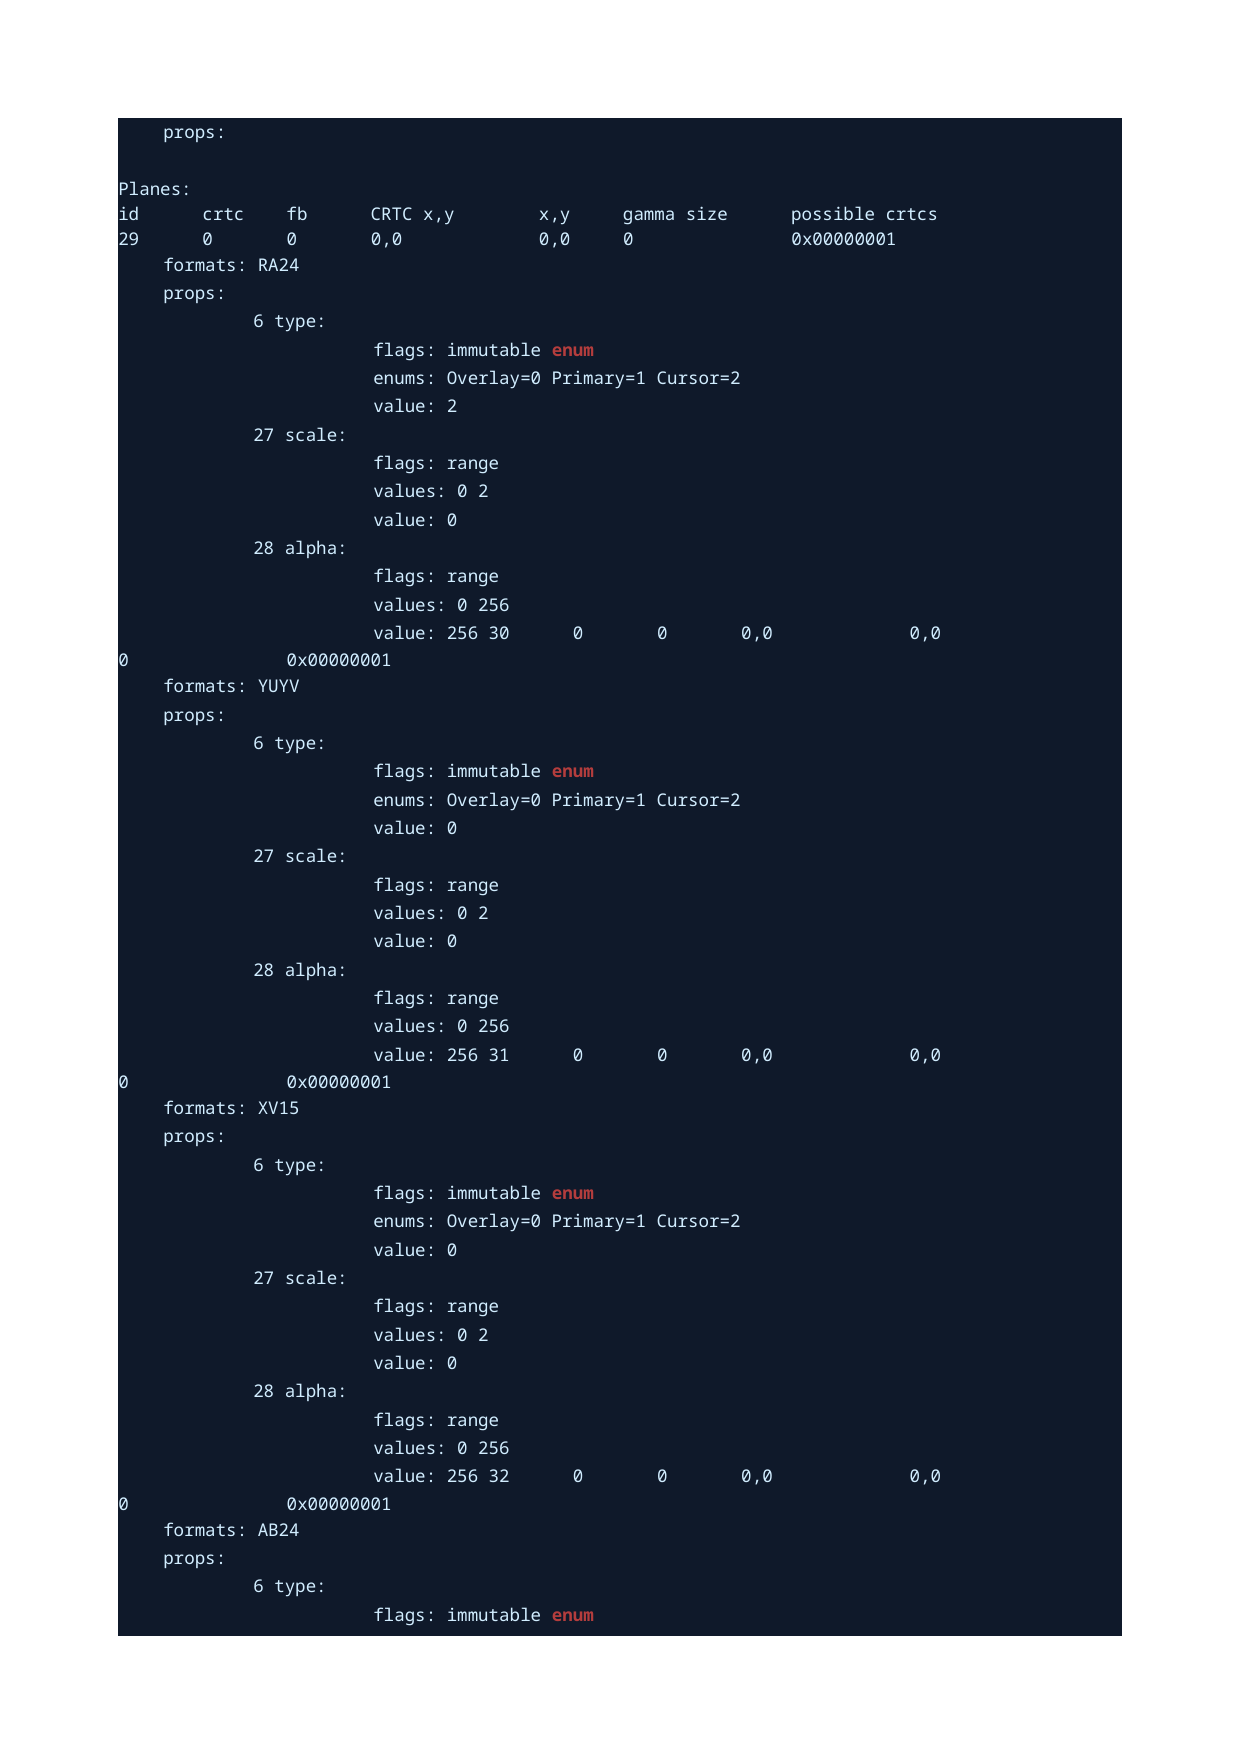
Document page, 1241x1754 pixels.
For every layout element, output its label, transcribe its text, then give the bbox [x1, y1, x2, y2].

table_header props: Planes: id crtc fb CRTC x,y x,y gamma size possible crtcs 29 0 0 0,0 0,0 0 0x00000001 formats: RA24 props: 6 type: flags: immutable enum enums: Overlay=0 Primary=1 Cursor=2 value: 2 27 scale: flags: range values: 0 2 value: 0 28 alpha: flags: range values: 0 256 value: 256 30 0 0 0,0 0,0 0 0x00000001 formats: YUYV props: 6 type: flags: immutable enum enums: Overlay=0 Primary=1 Cursor=2 value: 0 27 scale: flags: range values: 0 2 value: 0 28 alpha: flags: range values: 0 256 value: 256 31 0 0 0,0 0,0 0 0x00000001 formats: XV15 props: 6 type: flags: immutable enum enums: Overlay=0 Primary=1 Cursor=2 value: 0 27 scale: flags: range values: 0 2 value: 0 28 alpha: flags: range values: 0 256 value: 256 32 0 0 0,0 0,0 0 0x00000001 formats: AB24 props: 6 type: flags: immutable enum [118, 118, 1122, 1628]
